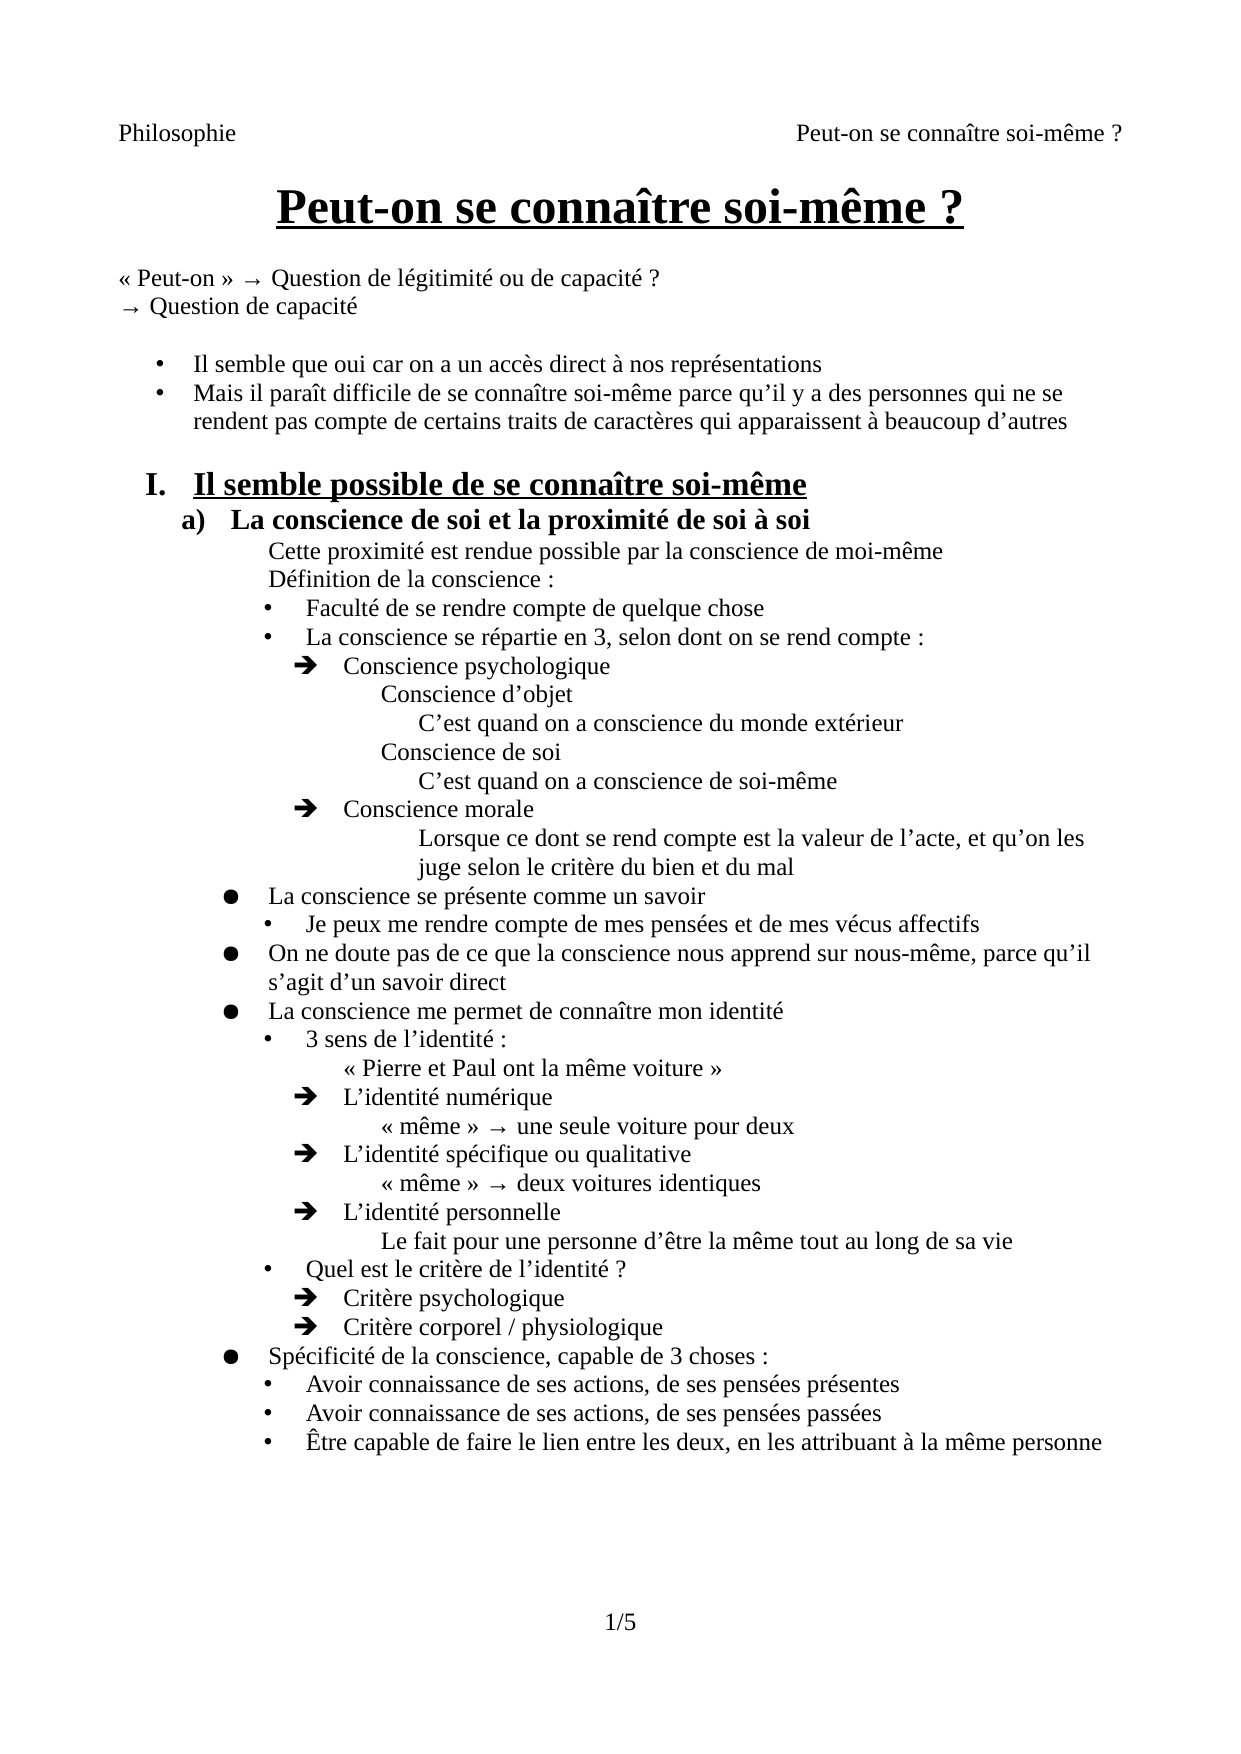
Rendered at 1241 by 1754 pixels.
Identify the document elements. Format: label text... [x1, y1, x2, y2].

text « Peut-on » → Question de légitimité ou de capacité ? [118, 263, 1122, 291]
list Conscience morale [306, 794, 1122, 823]
list La conscience me permet de connaître mon identité [231, 996, 1122, 1024]
list Avoir connaissance de ses actions, de ses pensées présentes [268, 1369, 1122, 1398]
list Conscience de soi [343, 737, 1122, 766]
list Mais il paraît difficile de se connaître soi-même parce qu’il y a des personnes qui ne se rendent pas compte de certains traits de caractères qui apparaissent à beaucoup d’autres [156, 378, 1122, 435]
list Être capable de faire le lien entre les deux, en les attribuant à la même personne [268, 1427, 1122, 1456]
list Il semble possible de se connaître soi-même [156, 464, 1122, 502]
list Lorsque ce dont se rend compte est la valeur de l’acte, et qu’on les juge selon le critère du bien et du mal [381, 823, 1122, 881]
list On ne doute pas de ce que la conscience nous apprend sur nous-même, parce qu’il s’agit d’un savoir direct [231, 938, 1122, 996]
text Peut-on se connaître soi-même ? [118, 176, 1122, 234]
list Cette proximité est rendue possible par la conscience de moi-même [231, 536, 1122, 564]
list Il semble que oui car on a un accès direct à nos représentations [156, 349, 1122, 378]
list La conscience de soi et la proximité de soi à soi [193, 502, 1122, 536]
list Conscience psychologique [306, 651, 1122, 679]
list Définition de la conscience : [231, 564, 1122, 593]
list Faculté de se rendre compte de quelque chose [268, 593, 1122, 622]
list « Pierre et Paul ont la même voiture » [306, 1053, 1122, 1082]
text → Question de capacité [118, 291, 1122, 320]
list Le fait pour une personne d’être la même tout au long de sa vie [343, 1226, 1122, 1254]
list Quel est le critère de l’identité ? [268, 1254, 1122, 1283]
list Critère corporel / physiologique [306, 1312, 1122, 1341]
list L’identité personnelle [306, 1197, 1122, 1226]
list L’identité numérique [306, 1082, 1122, 1111]
list La conscience se répartie en 3, selon dont on se rend compte : [268, 622, 1122, 651]
list La conscience se présente comme un savoir [231, 881, 1122, 909]
list 3 sens de l’identité : [268, 1024, 1122, 1053]
list Spécificité de la conscience, capable de 3 choses : [231, 1341, 1122, 1369]
list L’identité spécifique ou qualitative [306, 1139, 1122, 1168]
list C’est quand on a conscience du monde extérieur [381, 708, 1122, 737]
list Critère psychologique [306, 1283, 1122, 1312]
list « même » → deux voitures identiques [343, 1168, 1122, 1197]
list Avoir connaissance de ses actions, de ses pensées passées [268, 1398, 1122, 1427]
list Conscience d’objet [343, 679, 1122, 708]
list « même » → une seule voiture pour deux [343, 1111, 1122, 1139]
list C’est quand on a conscience de soi-même [381, 766, 1122, 794]
list Je peux me rendre compte de mes pensées et de mes vécus affectifs [268, 909, 1122, 938]
